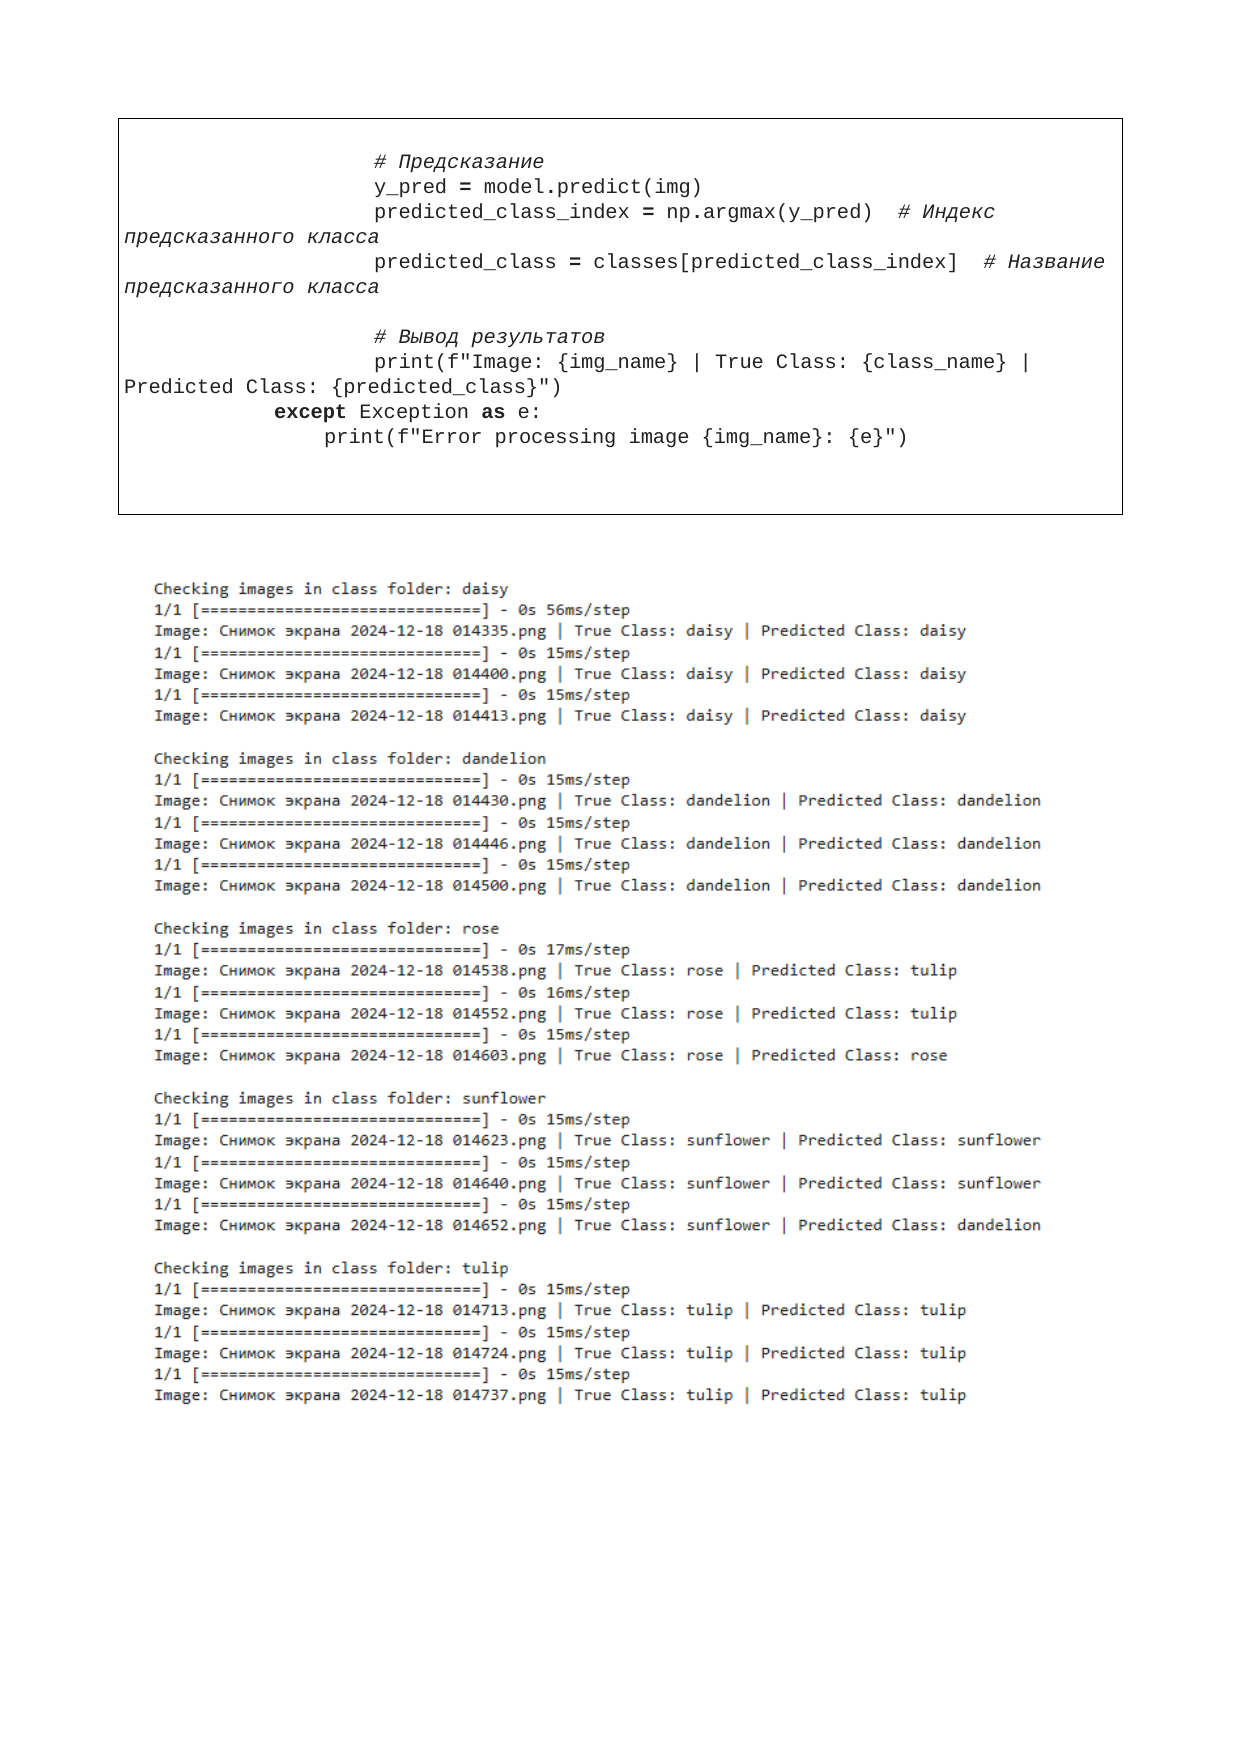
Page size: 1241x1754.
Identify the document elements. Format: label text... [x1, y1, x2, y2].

picture [126, 572, 1130, 1412]
table_header # Предсказание y_pred = model.predict(img) predicted_class_index = np.argmax(y_pred) # Индекс предсказанного класса predicted_class = classes[predicted_class_index] # Название предсказанного класса # Вывод результатов print(f"Image: {img_name} | True Class: {class_name} | Predicted Class: {predicted_class}") except Exception as e: print(f"Error processing image {img_name}: {e}") [119, 119, 1122, 514]
